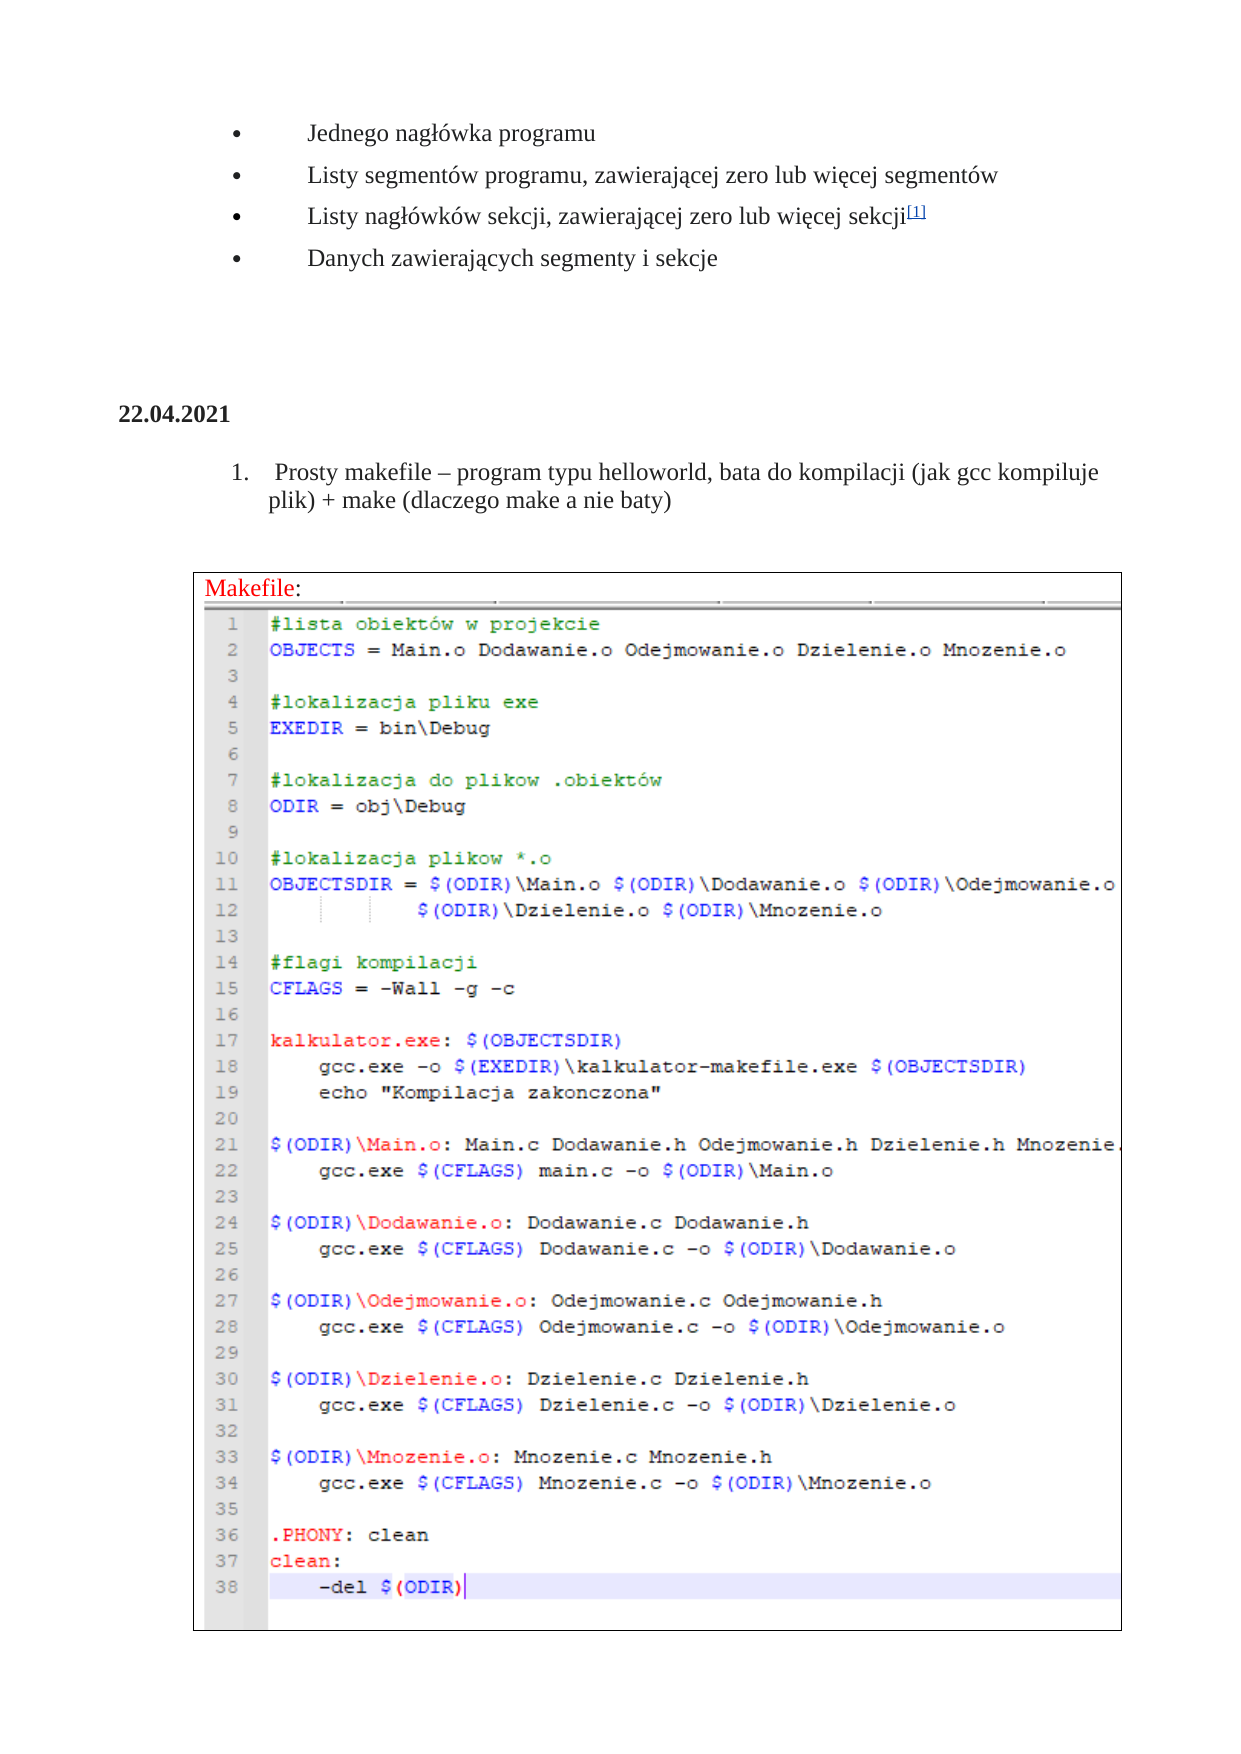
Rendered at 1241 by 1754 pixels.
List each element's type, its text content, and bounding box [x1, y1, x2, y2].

list Danych zawierających segmenty i sekcje [233, 243, 1122, 272]
list Listy nagłówków sekcji, zawierającej zero lub więcej sekcji[1] [233, 201, 1122, 230]
list Listy segmentów programu, zawierającej zero lub więcej segmentów [233, 160, 1122, 188]
table_header Makefile: [194, 573, 1121, 1630]
list Jednego nagłówka programu [233, 118, 1122, 147]
list Prosty makefile – program typu helloworld, bata do kompilacji (jak gcc kompiluje plik) + make (dlaczego make a nie baty) [231, 457, 1122, 514]
text 22.04.2021 [118, 399, 1122, 428]
